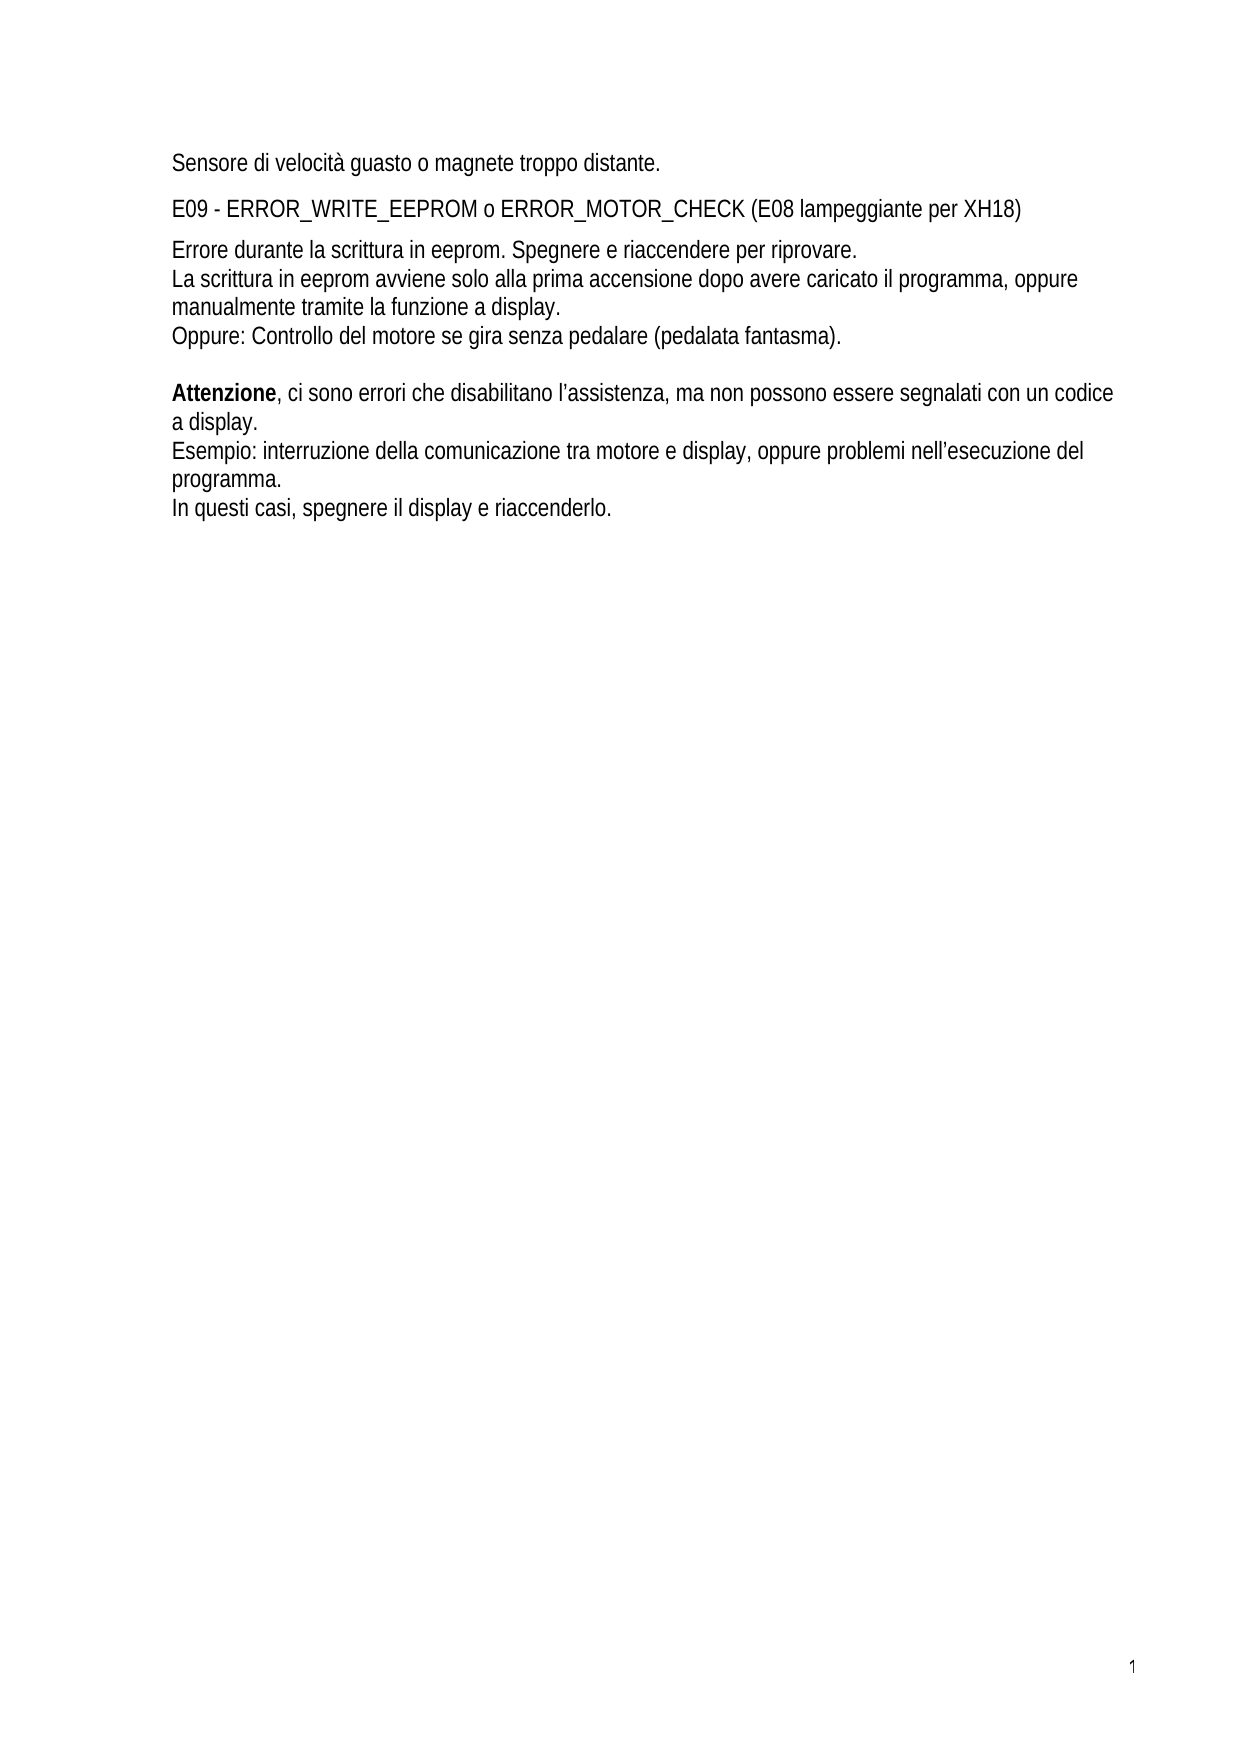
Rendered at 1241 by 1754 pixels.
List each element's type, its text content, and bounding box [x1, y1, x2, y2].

text In questi casi, spegnere il display e riaccenderlo. [172, 493, 1125, 522]
text E09 - ERROR_WRITE_EEPROM o ERROR_MOTOR_CHECK (E08 lampeggiante per XH18) [172, 194, 1125, 223]
text Oppure: Controllo del motore se gira senza pedalare (pedalata fantasma). [172, 321, 1125, 350]
text Errore durante la scrittura in eeprom. Spegnere e riaccendere per riprovare. [172, 235, 1125, 264]
text La scrittura in eeprom avviene solo alla prima accensione dopo avere caricato il programma, oppure manualmente tramite la funzione a display. [172, 264, 1125, 321]
text Sensore di velocità guasto o magnete troppo distante. [172, 148, 1125, 176]
text Esempio: interruzione della comunicazione tra motore e display, oppure problemi nell’esecuzione del programma. [172, 436, 1125, 493]
text Attenzione, ci sono errori che disabilitano l’assistenza, ma non possono essere segnalati con un codice a display. [172, 378, 1125, 436]
